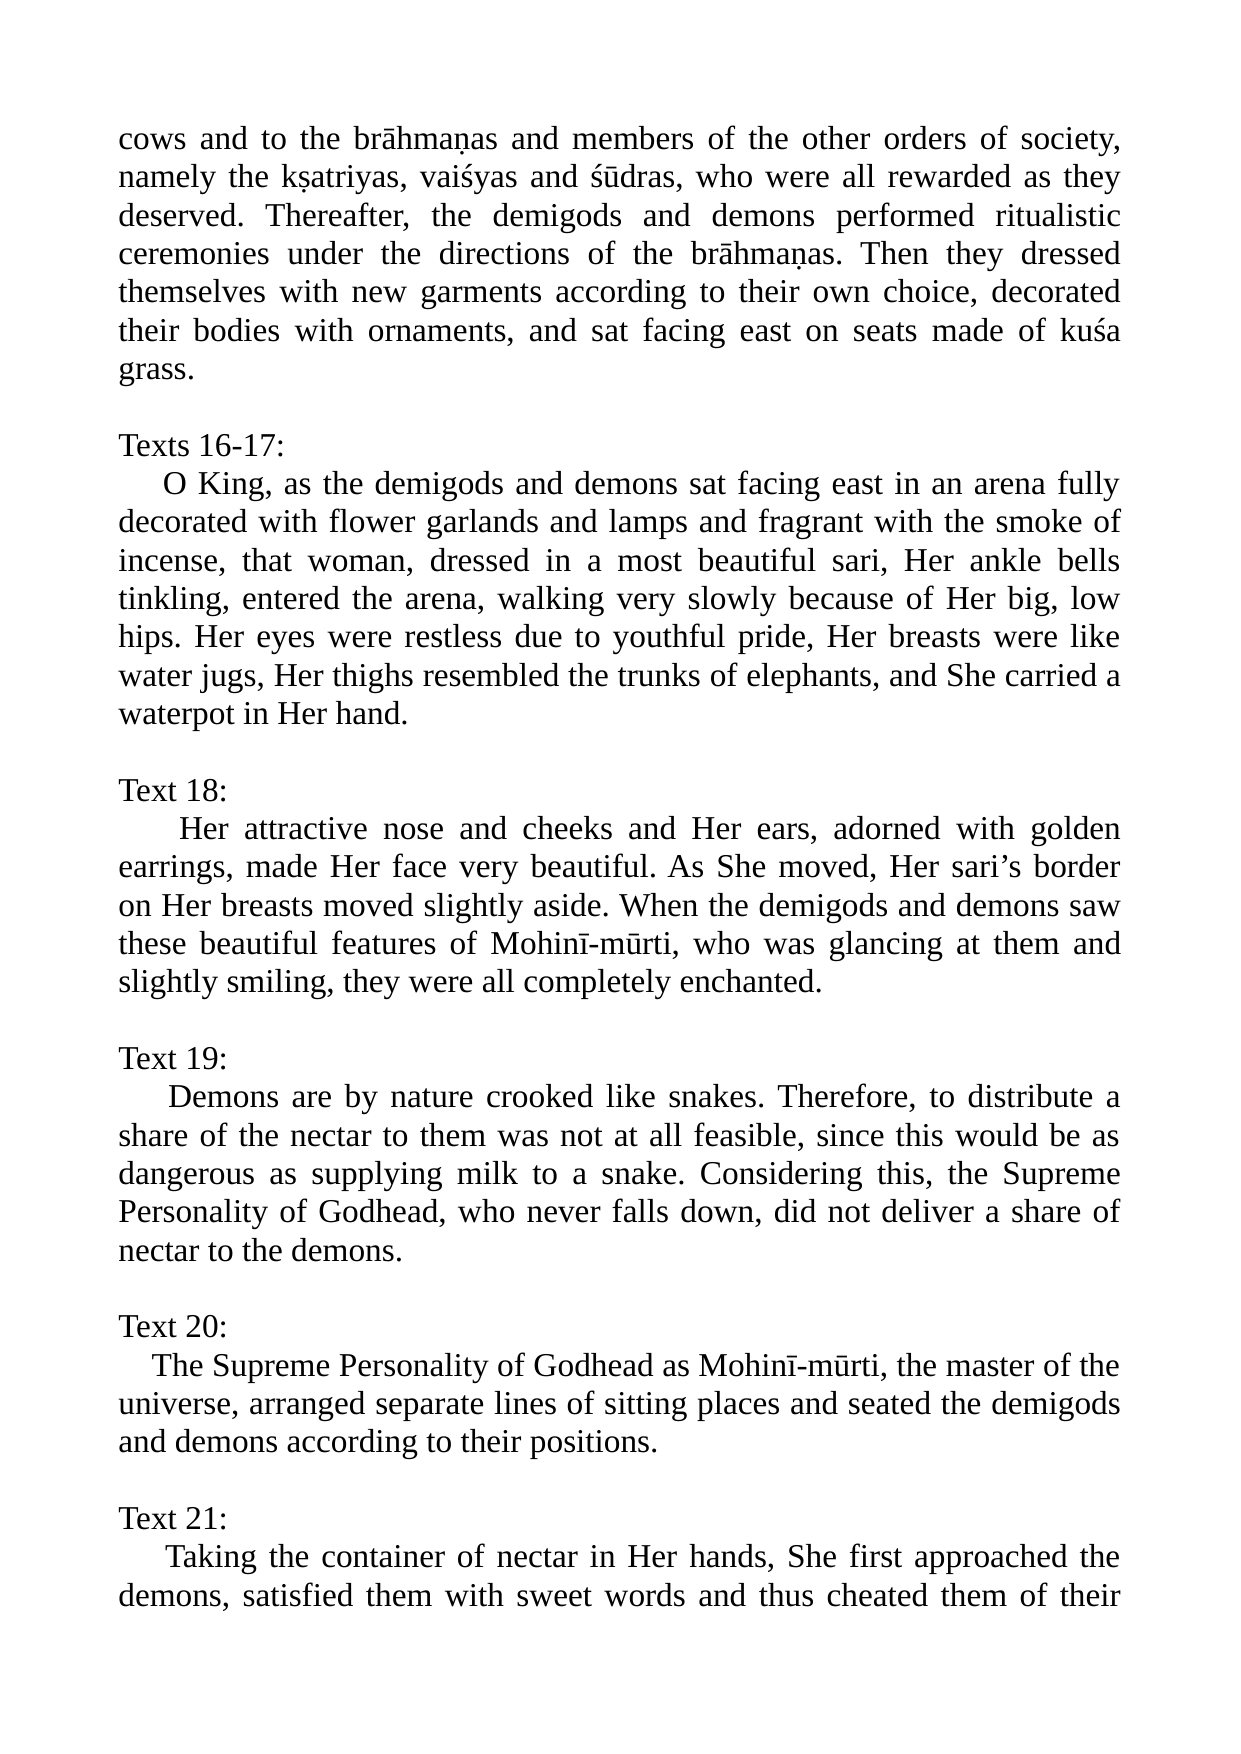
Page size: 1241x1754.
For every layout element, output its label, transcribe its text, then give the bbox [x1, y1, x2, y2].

text The Supreme Personality of Godhead as Mohinī-mūrti, the master of the universe, arranged separate lines of sitting places and seated the demigods and demons according to their positions. [118, 1345, 1122, 1460]
text Text 19: [118, 1038, 1122, 1076]
text Text 21: [118, 1498, 1122, 1536]
text cows and to the brāhmaṇas and members of the other orders of society, namely the kṣatriyas, vaiśyas and śūdras, who were all rewarded as they deserved. Thereafter, the demigods and demons performed ritualistic ceremonies under the directions of the brāhmaṇas. Then they dressed themselves with new garments according to their own choice, decorated their bodies with ornaments, and sat facing east on seats made of kuśa grass. [118, 118, 1122, 386]
text Texts 16-17: [118, 425, 1122, 463]
text Taking the container of nectar in Her hands, She first approached the demons, satisfied them with sweet words and thus cheated them of their [118, 1536, 1122, 1613]
text Demons are by nature crooked like snakes. Therefore, to distribute a share of the nectar to them was not at all feasible, since this would be as dangerous as supplying milk to a snake. Considering this, the Supreme Personality of Godhead, who never falls down, did not deliver a share of nectar to the demons. [118, 1076, 1122, 1268]
text O King, as the demigods and demons sat facing east in an arena fully decorated with flower garlands and lamps and fragrant with the smoke of incense, that woman, dressed in a most beautiful sari, Her ankle bells tinkling, entered the arena, walking very slowly because of Her big, low hips. Her eyes were restless due to youthful pride, Her breasts were like water jugs, Her thighs resembled the trunks of elephants, and She carried a waterpot in Her hand. [118, 463, 1122, 731]
text Her attractive nose and cheeks and Her ears, adorned with golden earrings, made Her face very beautiful. As She moved, Her sari’s border on Her breasts moved slightly aside. When the demigods and demons saw these beautiful features of Mohinī-mūrti, who was glancing at them and slightly smiling, they were all completely enchanted. [118, 808, 1122, 1000]
text Text 20: [118, 1306, 1122, 1345]
text Text 18: [118, 770, 1122, 808]
